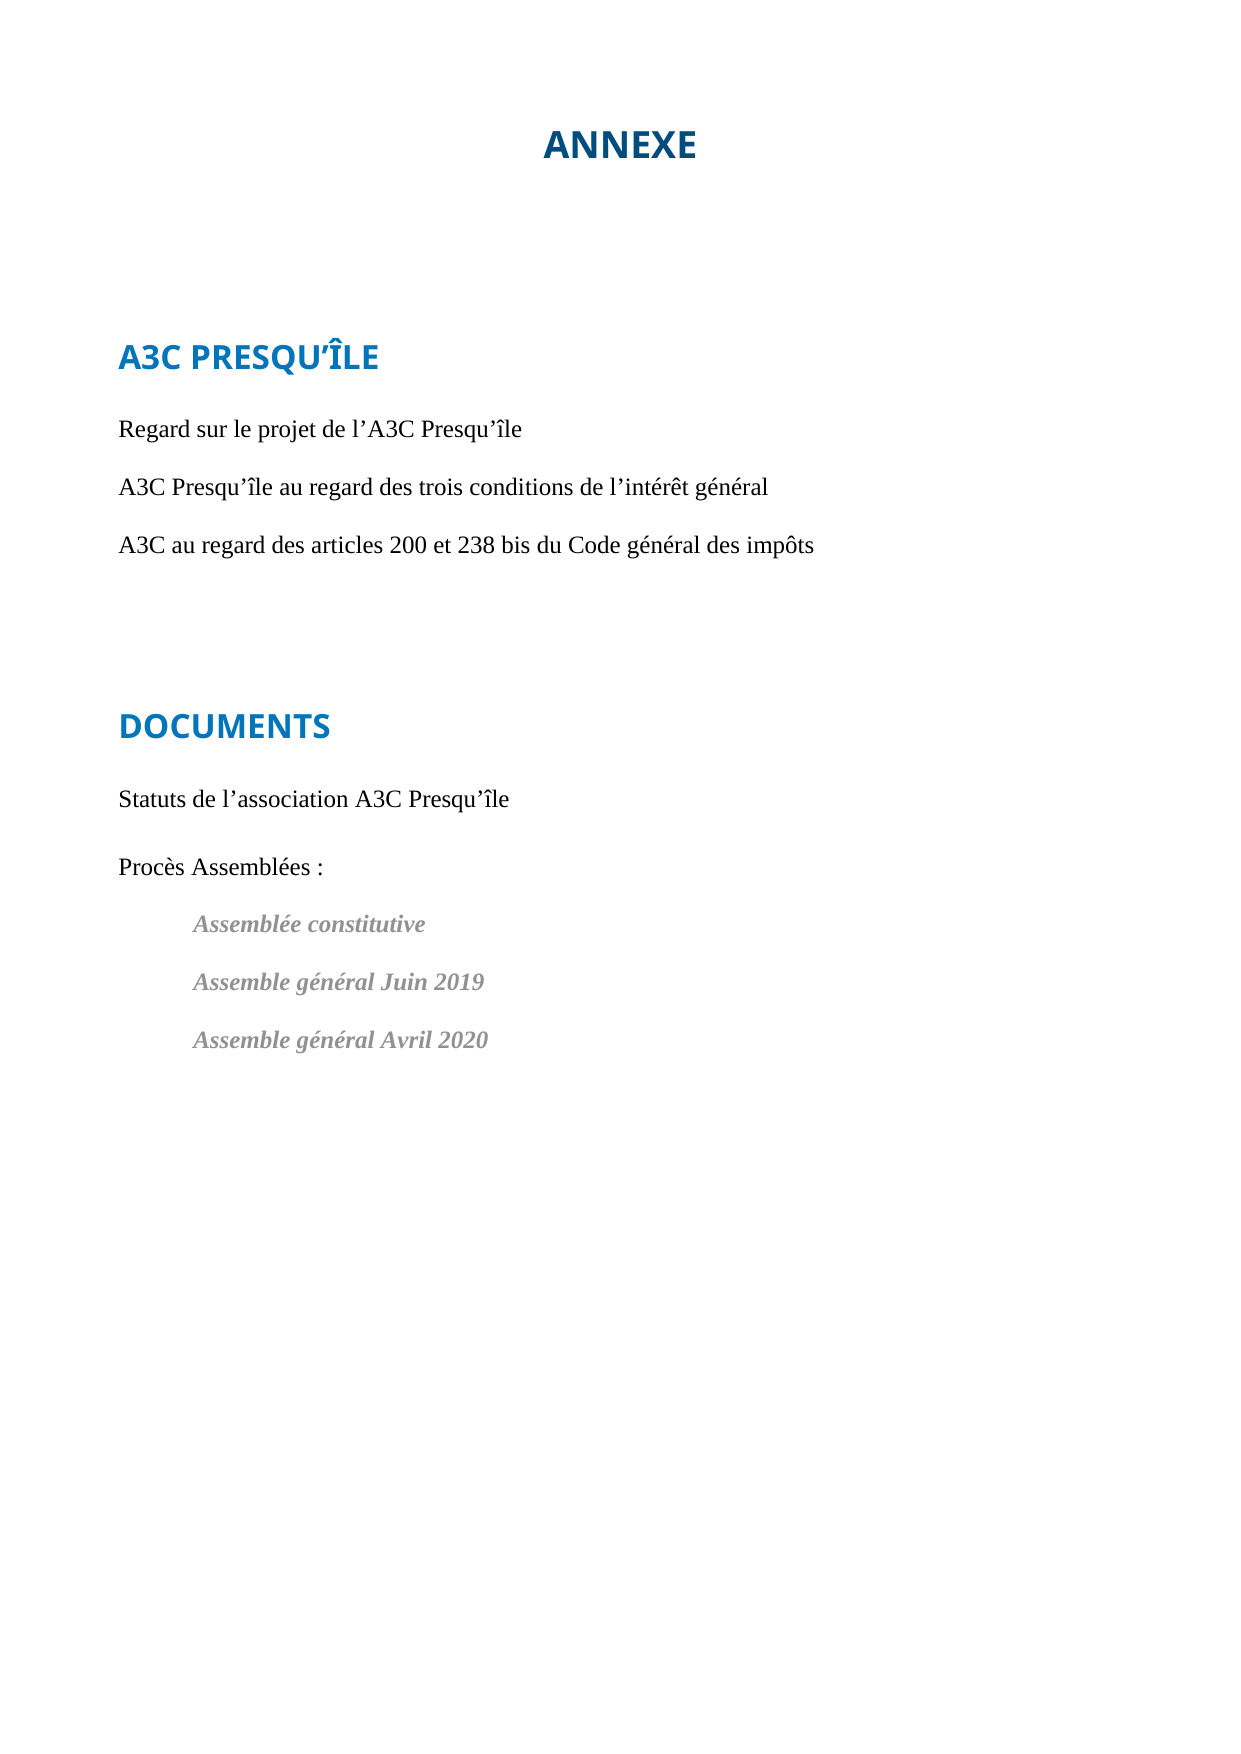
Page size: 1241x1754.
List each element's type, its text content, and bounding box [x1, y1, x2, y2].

text Procès Assemblées : [118, 852, 1122, 881]
text Assemblée constitutive [118, 909, 1122, 938]
text Assemble général Avril 2020 [118, 1025, 1122, 1054]
text A3C au regard des articles 200 et 238 bis du Code général des impôts [118, 530, 1122, 559]
subtitle ANNEXE [118, 118, 1122, 169]
subtitle DOCUMENTS [118, 703, 1122, 748]
text Assemble général Juin 2019 [118, 967, 1122, 996]
subtitle A3C PRESQU’ÎLE [118, 334, 1122, 379]
text A3C Presqu’île au regard des trois conditions de l’intérêt général [118, 472, 1122, 501]
text Regard sur le projet de l’A3C Presqu’île [118, 414, 1122, 443]
text Statuts de l’association A3C Presqu’île [118, 784, 1122, 812]
